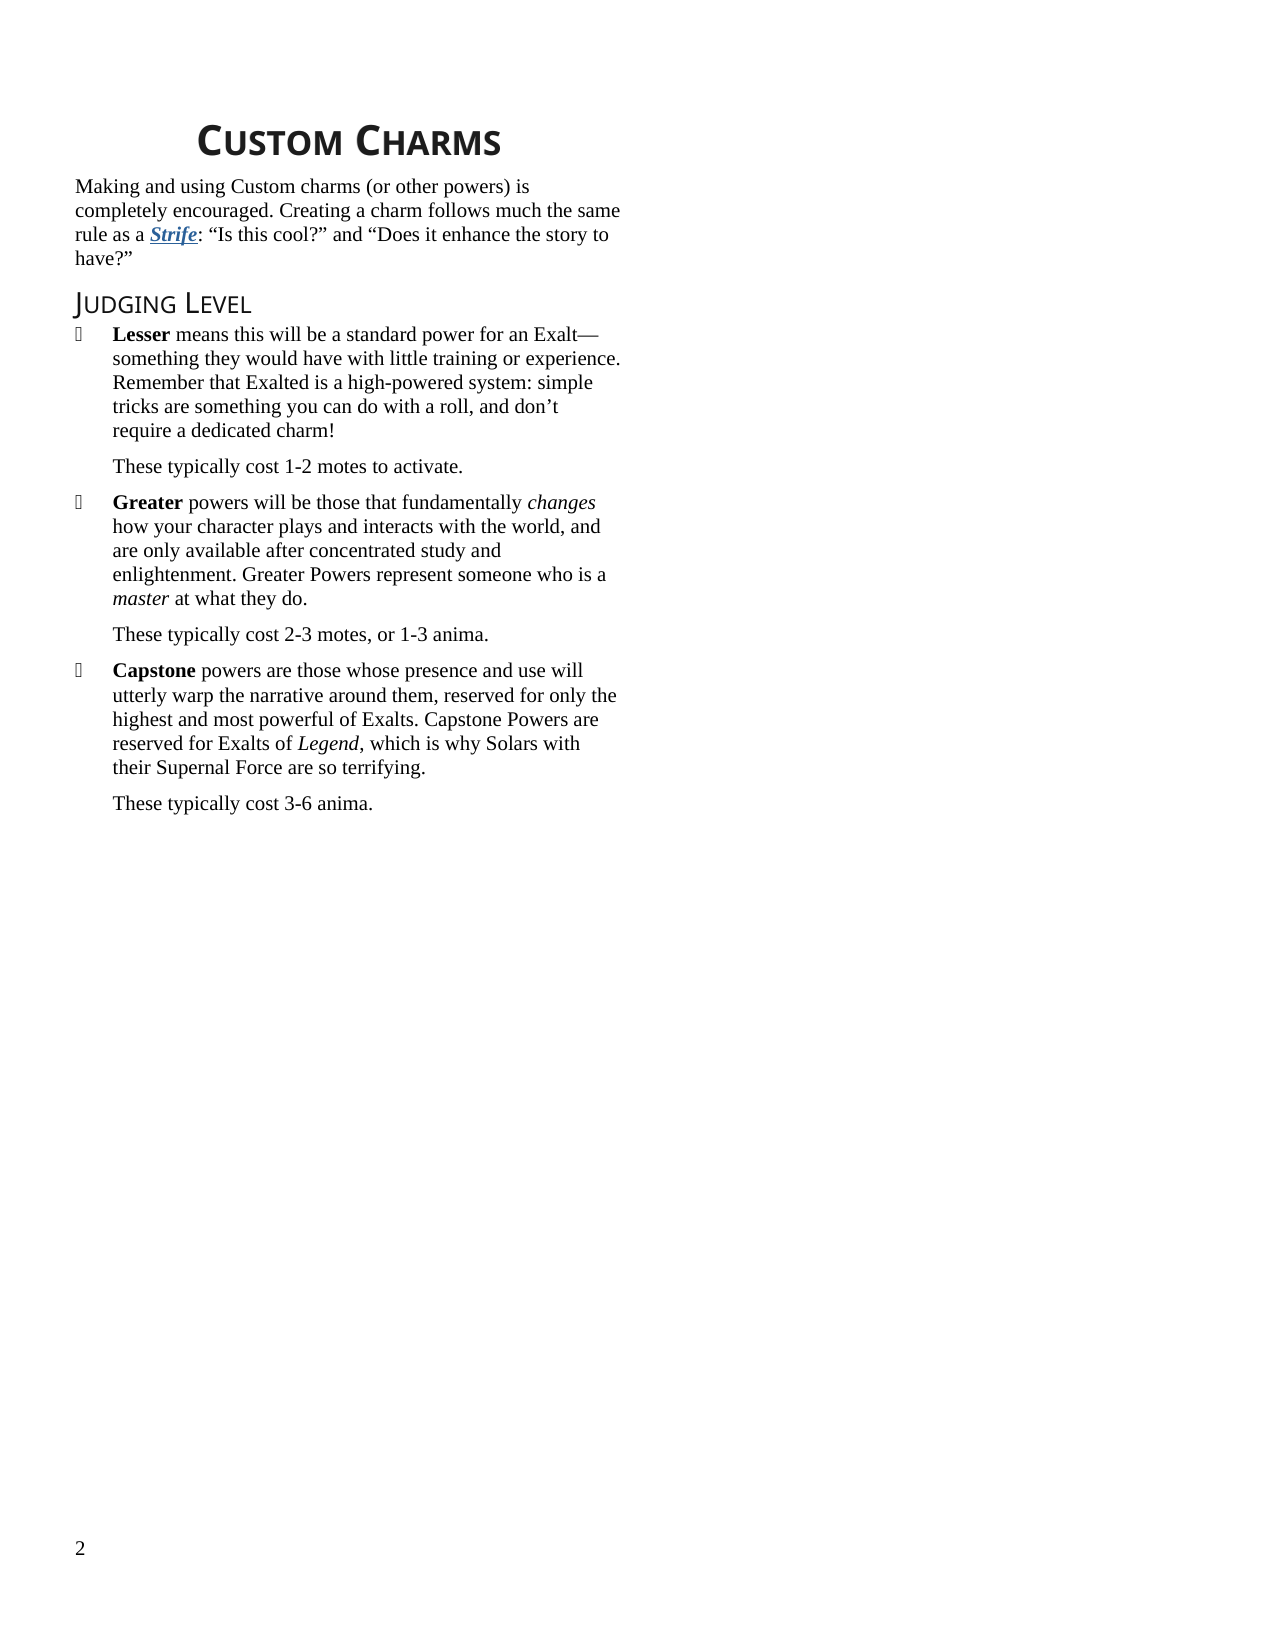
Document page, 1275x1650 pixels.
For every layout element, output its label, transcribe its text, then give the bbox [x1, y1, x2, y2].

subtitle Judging Level [75, 282, 622, 322]
list Lesser means this will be a standard power for an Exalt—something they would have with little training or experience. Remember that Exalted is a high-powered system: simple tricks are something you can do with a roll, and don’t require a dedicated charm! [75, 322, 622, 442]
list These typically cost 2-3 motes, or 1-3 anima. [75, 622, 622, 646]
list Capstone powers are those whose presence and use will utterly warp the narrative around them, reserved for only the highest and most powerful of Exalts. Capstone Powers are reserved for Exalts of Legend, which is why Solars with their Supernal Force are so terrifying. [75, 658, 622, 779]
text Making and using Custom charms (or other powers) is completely encouraged. Creating a charm follows much the same rule as a Strife: “Is this cool?” and “Does it enhance the story to have?” [75, 174, 622, 270]
subtitle Custom Charms [75, 111, 622, 168]
list These typically cost 3-6 anima. [75, 791, 622, 815]
list These typically cost 1-2 motes to activate. [75, 454, 622, 478]
list Greater powers will be those that fundamentally changes how your character plays and interacts with the world, and are only available after concentrated study and enlightenment. Greater Powers represent someone who is a master at what they do. [75, 490, 622, 610]
